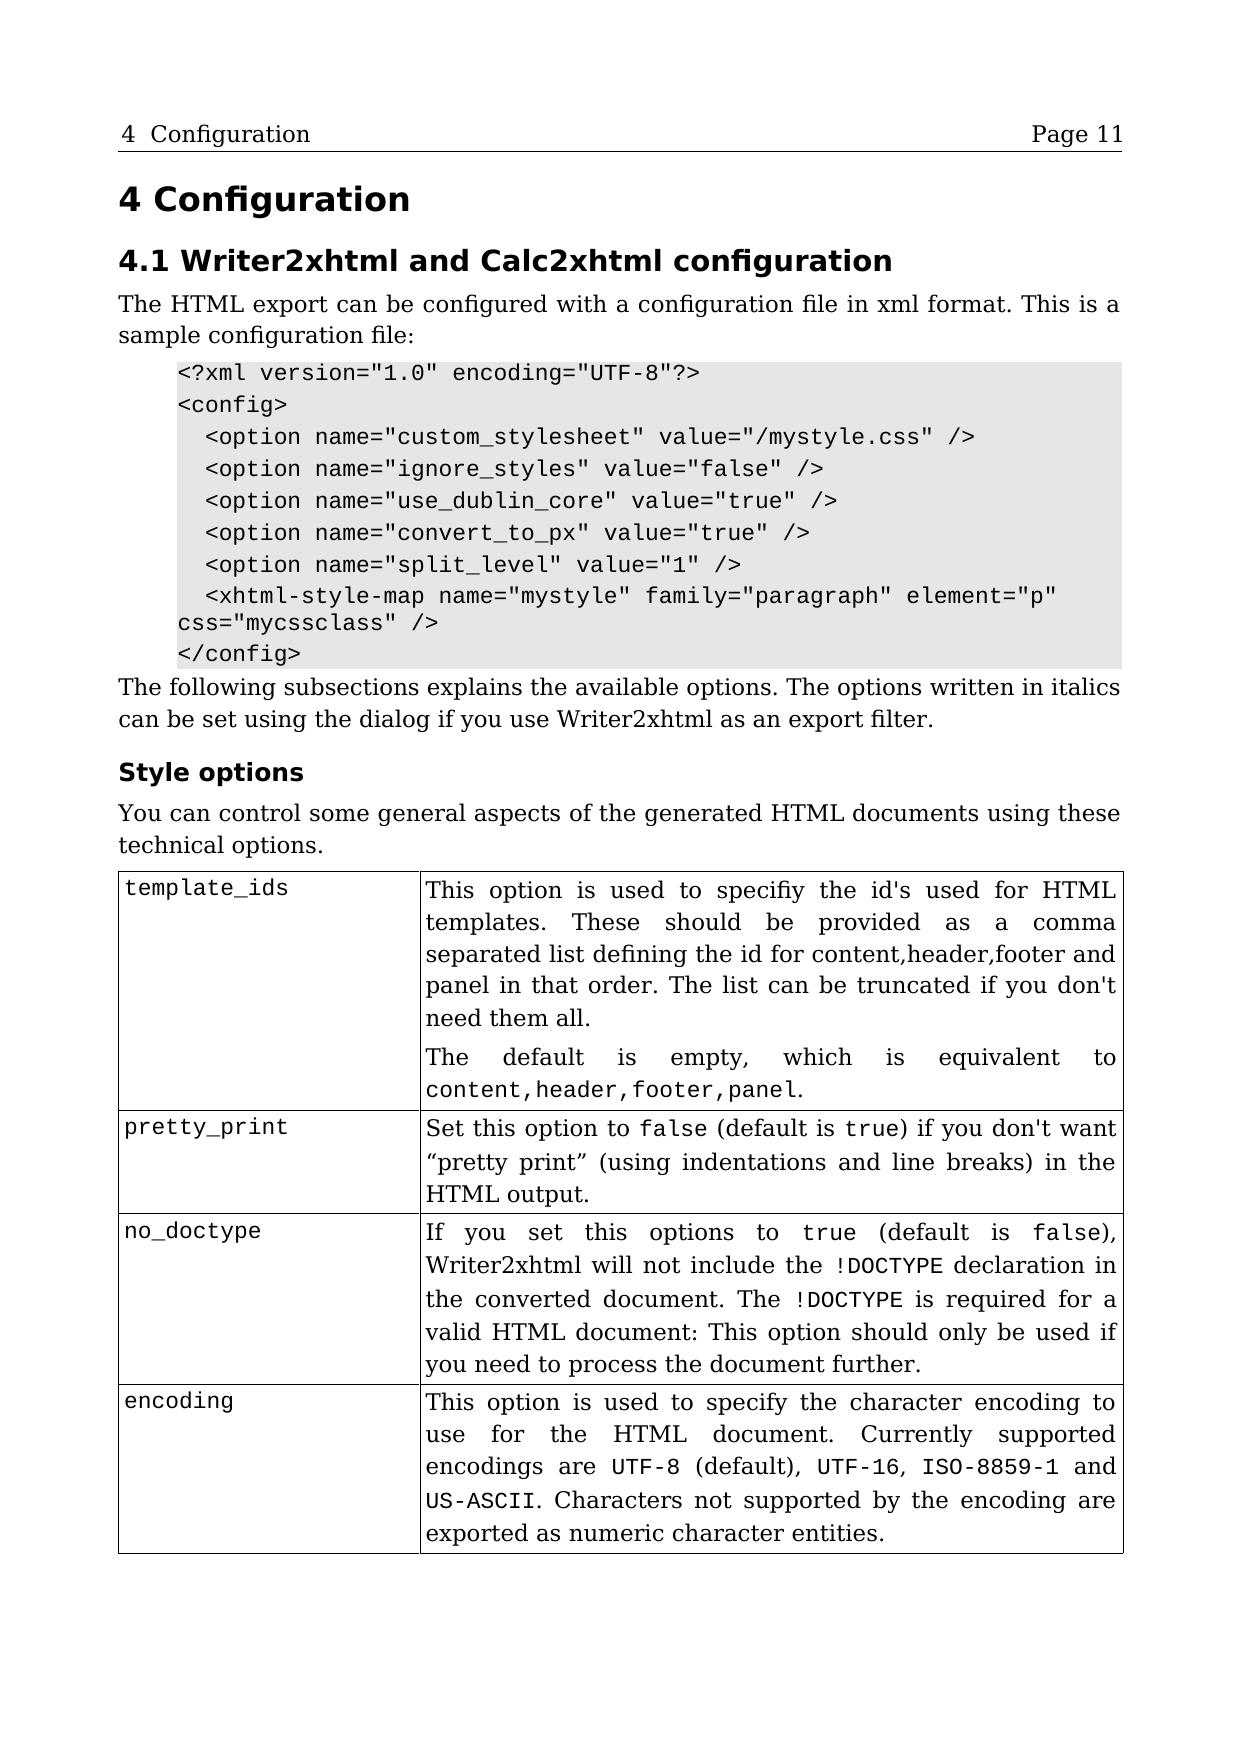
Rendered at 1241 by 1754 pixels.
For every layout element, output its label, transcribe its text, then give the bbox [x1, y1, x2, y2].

subtitle Writer2xhtml and Calc2xhtml configuration [118, 244, 1122, 278]
text <config> [177, 394, 1122, 419]
text <option name="use_dublin_core" value="true" /> [177, 489, 1122, 515]
text The following subsections explains the available options. The options written in italics can be set using the dialog if you use Writer2xhtml as an export filter. [118, 674, 1122, 733]
table_cell pretty_print [119, 1111, 419, 1213]
table_cell If you set this options to true (default is false), Writer2xhtml will not include the !DOCTYPE declaration in the converted document. The !DOCTYPE is required for a valid HTML document: This option should only be used if you need to process the document further. [421, 1214, 1123, 1384]
text <option name="custom_stylesheet" value="/mystyle.css" /> [177, 426, 1122, 451]
table_cell Set this option to false (default is true) if you don't want “pretty print” (using indentations and line breaks) in the HTML output. [421, 1111, 1123, 1213]
table_header This option is used to specifiy the id's used for HTML templates. These should be provided as a comma separated list defining the id for content,header,footer and panel in that order. The list can be truncated if you don't need them all. The default is empty, which is equivalent to content,header,footer,panel. [421, 872, 1123, 1110]
text <option name="split_level" value="1" /> [177, 553, 1122, 579]
text You can control some general aspects of the generated HTML documents using these technical options. [118, 800, 1122, 858]
subtitle Style options [118, 758, 1122, 787]
table_cell encoding [119, 1385, 419, 1553]
text <option name="ignore_styles" value="false" /> [177, 457, 1122, 483]
text The HTML export can be configured with a configuration file in xml format. This is a sample configuration file: [118, 291, 1122, 349]
text <?xml version="1.0" encoding="UTF-8"?> [177, 362, 1122, 388]
subtitle Configuration [118, 180, 1122, 219]
table_cell This option is used to specify the character encoding to use for the HTML document. Currently supported encodings are UTF-8 (default), UTF-16, ISO-8859-1 and US-ASCII. Characters not supported by the encoding are exported as numeric character entities. [421, 1385, 1123, 1553]
table_header template_ids [119, 872, 419, 1110]
text <xhtml-style-map name="mystyle" family="paragraph" element="p" css="mycssclass" /> [177, 585, 1122, 637]
table_cell no_doctype [119, 1214, 419, 1384]
text </config> [177, 643, 1122, 669]
text <option name="convert_to_px" value="true" /> [177, 521, 1122, 547]
